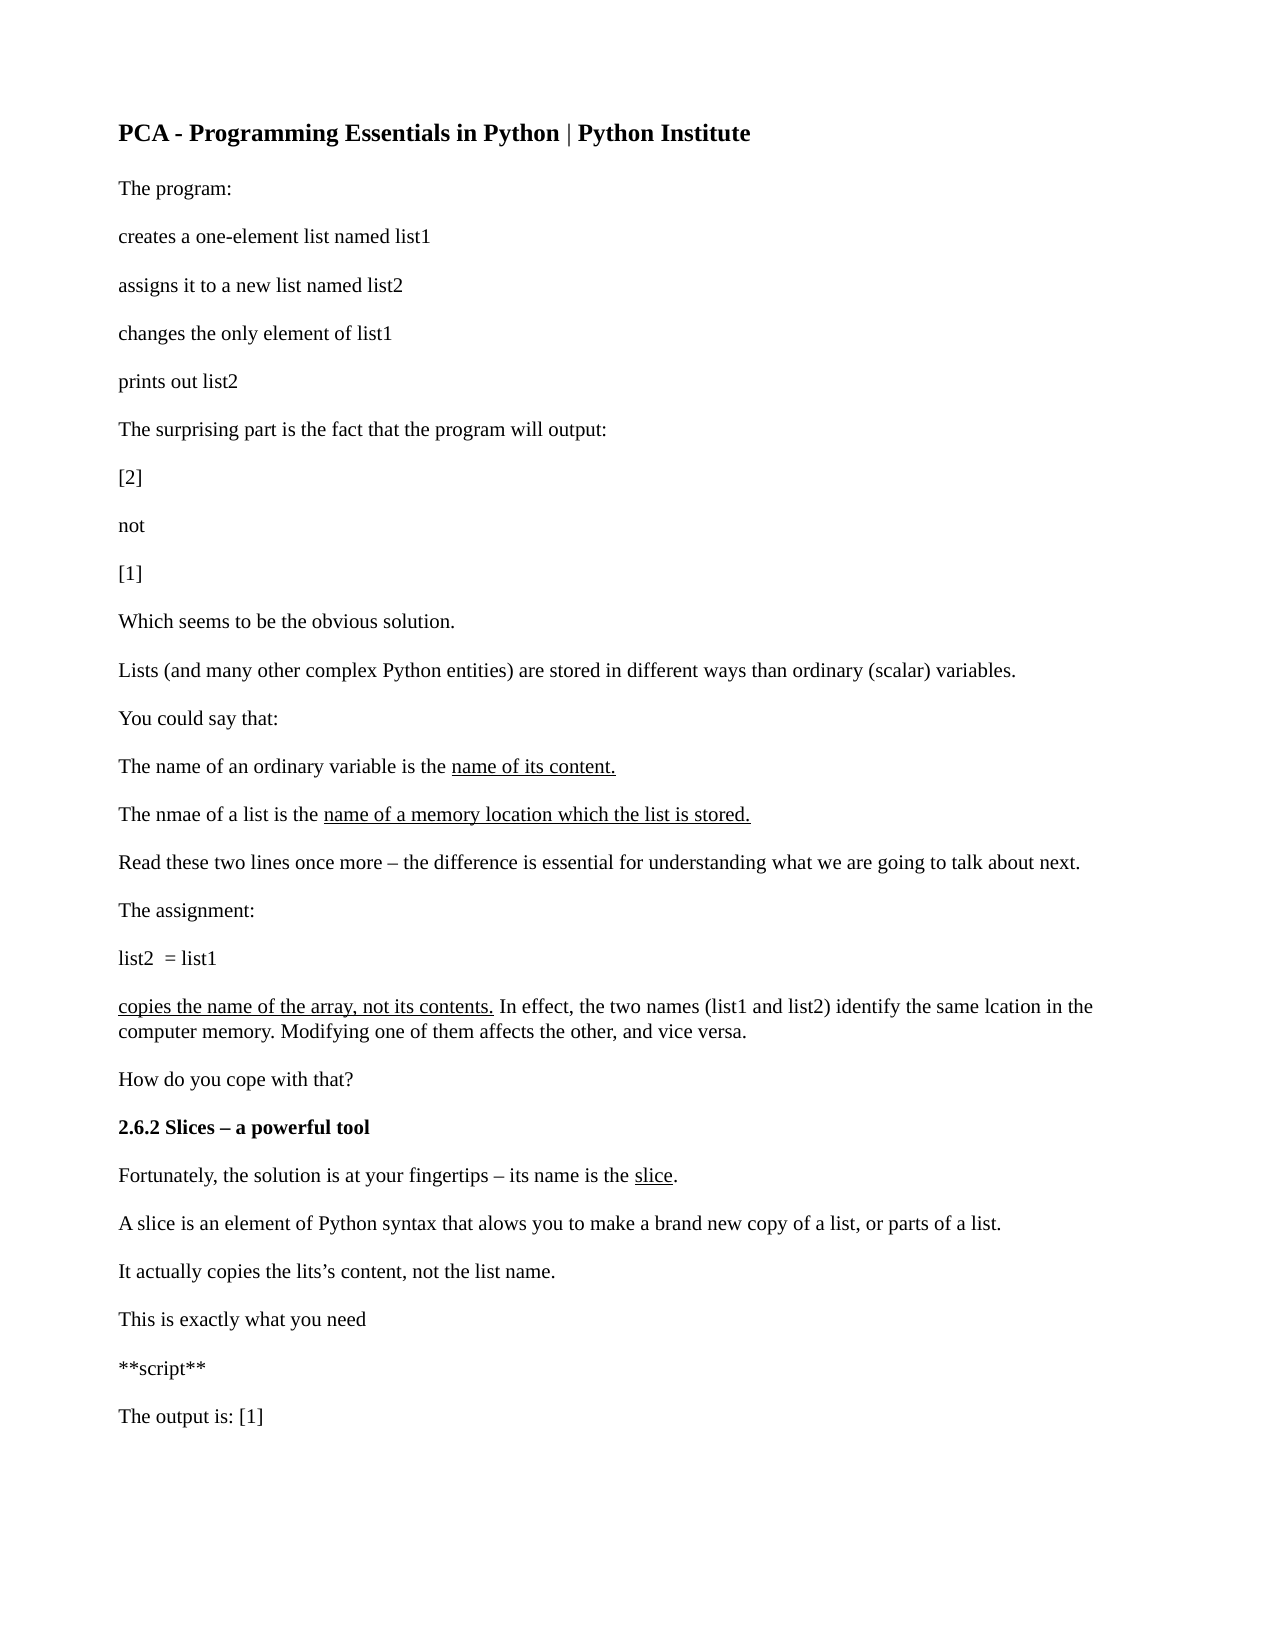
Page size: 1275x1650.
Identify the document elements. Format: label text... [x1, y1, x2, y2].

text [1] [118, 561, 1157, 585]
text list2 = list1 [118, 946, 1157, 970]
text prints out list2 [118, 369, 1157, 393]
text **script** [118, 1355, 1157, 1379]
text The nmae of a list is the name of a memory location which the list is stored. [118, 802, 1157, 826]
text assigns it to a new list named list2 [118, 273, 1157, 297]
text changes the only element of list1 [118, 321, 1157, 345]
text The assignment: [118, 898, 1157, 922]
text This is exactly what you need [118, 1307, 1157, 1331]
text It actually copies the lits’s content, not the list name. [118, 1259, 1157, 1283]
text 2.6.2 Slices – a powerful tool [118, 1115, 1157, 1139]
text Lists (and many other complex Python entities) are stored in different ways than ordinary (scalar) variables. [118, 658, 1157, 682]
text creates a one-element list named list1 [118, 224, 1157, 248]
text The program: [118, 176, 1157, 200]
text How do you cope with that? [118, 1067, 1157, 1091]
text not [118, 513, 1157, 537]
text Which seems to be the obvious solution. [118, 609, 1157, 633]
text The output is: [1] [118, 1403, 1157, 1428]
text [2] [118, 465, 1157, 489]
text copies the name of the array, not its contents. In effect, the two names (list1 and list2) identify the same lcation in the computer memory. Modifying one of them affects the other, and vice versa. [118, 994, 1157, 1043]
text You could say that: [118, 706, 1157, 730]
text A slice is an element of Python syntax that alows you to make a brand new copy of a list, or parts of a list. [118, 1211, 1157, 1235]
text Fortunately, the solution is at your fingertips – its name is the slice. [118, 1163, 1157, 1187]
text Read these two lines once more – the difference is essential for understanding what we are going to talk about next. [118, 850, 1157, 874]
text The surprising part is the fact that the program will output: [118, 417, 1157, 441]
text The name of an ordinary variable is the name of its content. [118, 754, 1157, 778]
